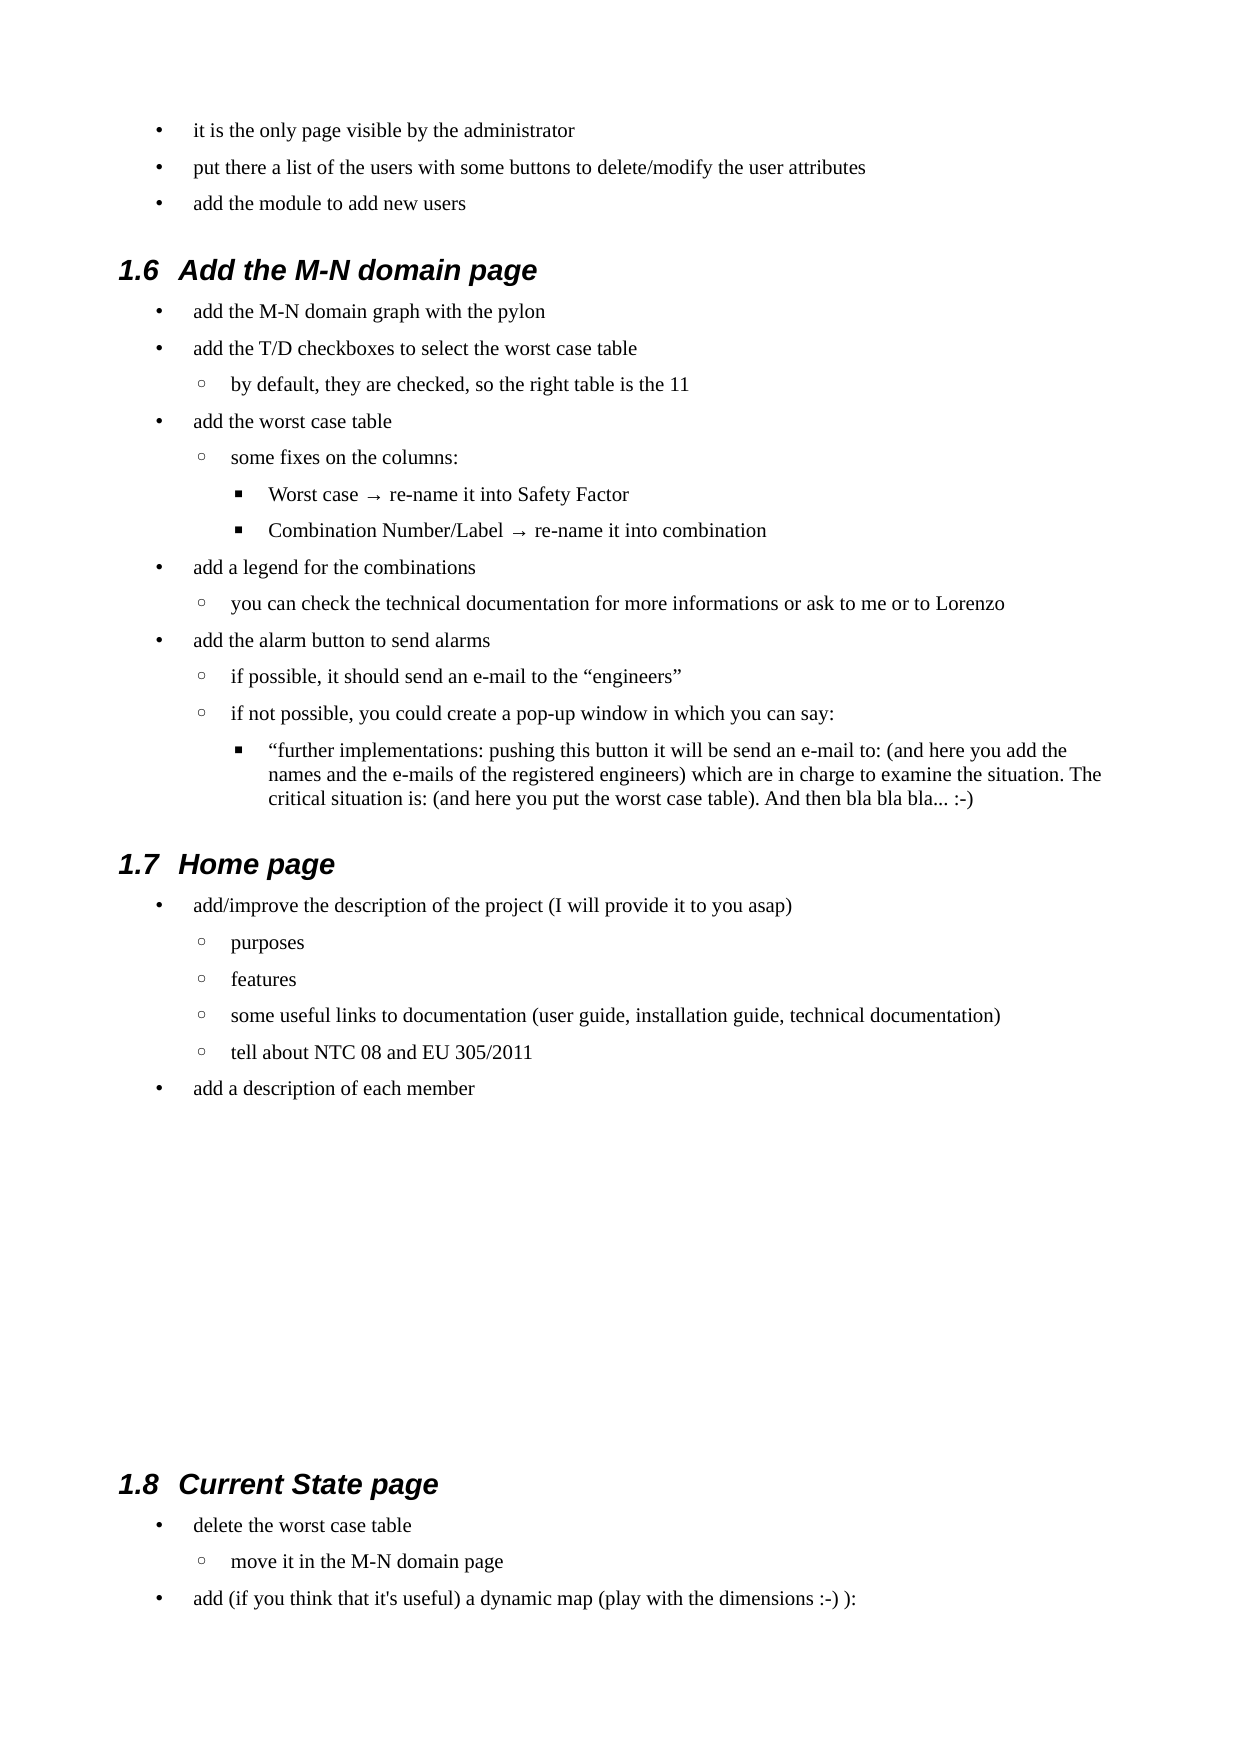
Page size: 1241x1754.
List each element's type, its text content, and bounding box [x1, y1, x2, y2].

list add/improve the description of the project (I will provide it to you asap) [156, 893, 1122, 917]
list add a description of each member [156, 1076, 1122, 1100]
list add the M-N domain graph with the pylon [156, 299, 1122, 323]
list you can check the technical documentation for more informations or ask to me or to Lorenzo [193, 591, 1122, 615]
list add the T/D checkboxes to select the worst case table [156, 335, 1122, 359]
list “further implementations: pushing this button it will be send an e-mail to: (and here you add the names and the e-mails of the registered engineers) which are in charge to examine the situation. The critical situation is: (and here you put the worst case table). And then bla bla bla... :-) [231, 738, 1122, 810]
subtitle Current State page [118, 1467, 1122, 1500]
list by default, they are checked, so the right table is the 11 [193, 372, 1122, 396]
list put there a list of the users with some buttons to delete/modify the user attributes [156, 155, 1122, 179]
list features [193, 966, 1122, 991]
list move it in the M-N domain page [193, 1549, 1122, 1573]
list add (if you think that it's useful) a dynamic map (play with the dimensions :-) ): [156, 1586, 1122, 1610]
subtitle Home page [118, 847, 1122, 881]
list add the alarm button to send alarms [156, 628, 1122, 652]
list Combination Number/Label → re-name it into combination [231, 518, 1122, 542]
list delete the worst case table [156, 1513, 1122, 1537]
list add a legend for the combinations [156, 555, 1122, 579]
subtitle Add the M-N domain page [118, 253, 1122, 286]
list add the worst case table [156, 408, 1122, 433]
list add the module to add new users [156, 191, 1122, 215]
list purposes [193, 930, 1122, 954]
list tell about NTC 08 and EU 305/2011 [193, 1039, 1122, 1064]
list some useful links to documentation (user guide, installation guide, technical documentation) [193, 1003, 1122, 1027]
list if possible, it should send an e-mail to the “engineers” [193, 664, 1122, 688]
list Worst case → re-name it into Safety Factor [231, 482, 1122, 506]
list it is the only page visible by the administrator [156, 118, 1122, 142]
list some fixes on the columns: [193, 445, 1122, 469]
list if not possible, you could create a pop-up window in which you can say: [193, 701, 1122, 725]
